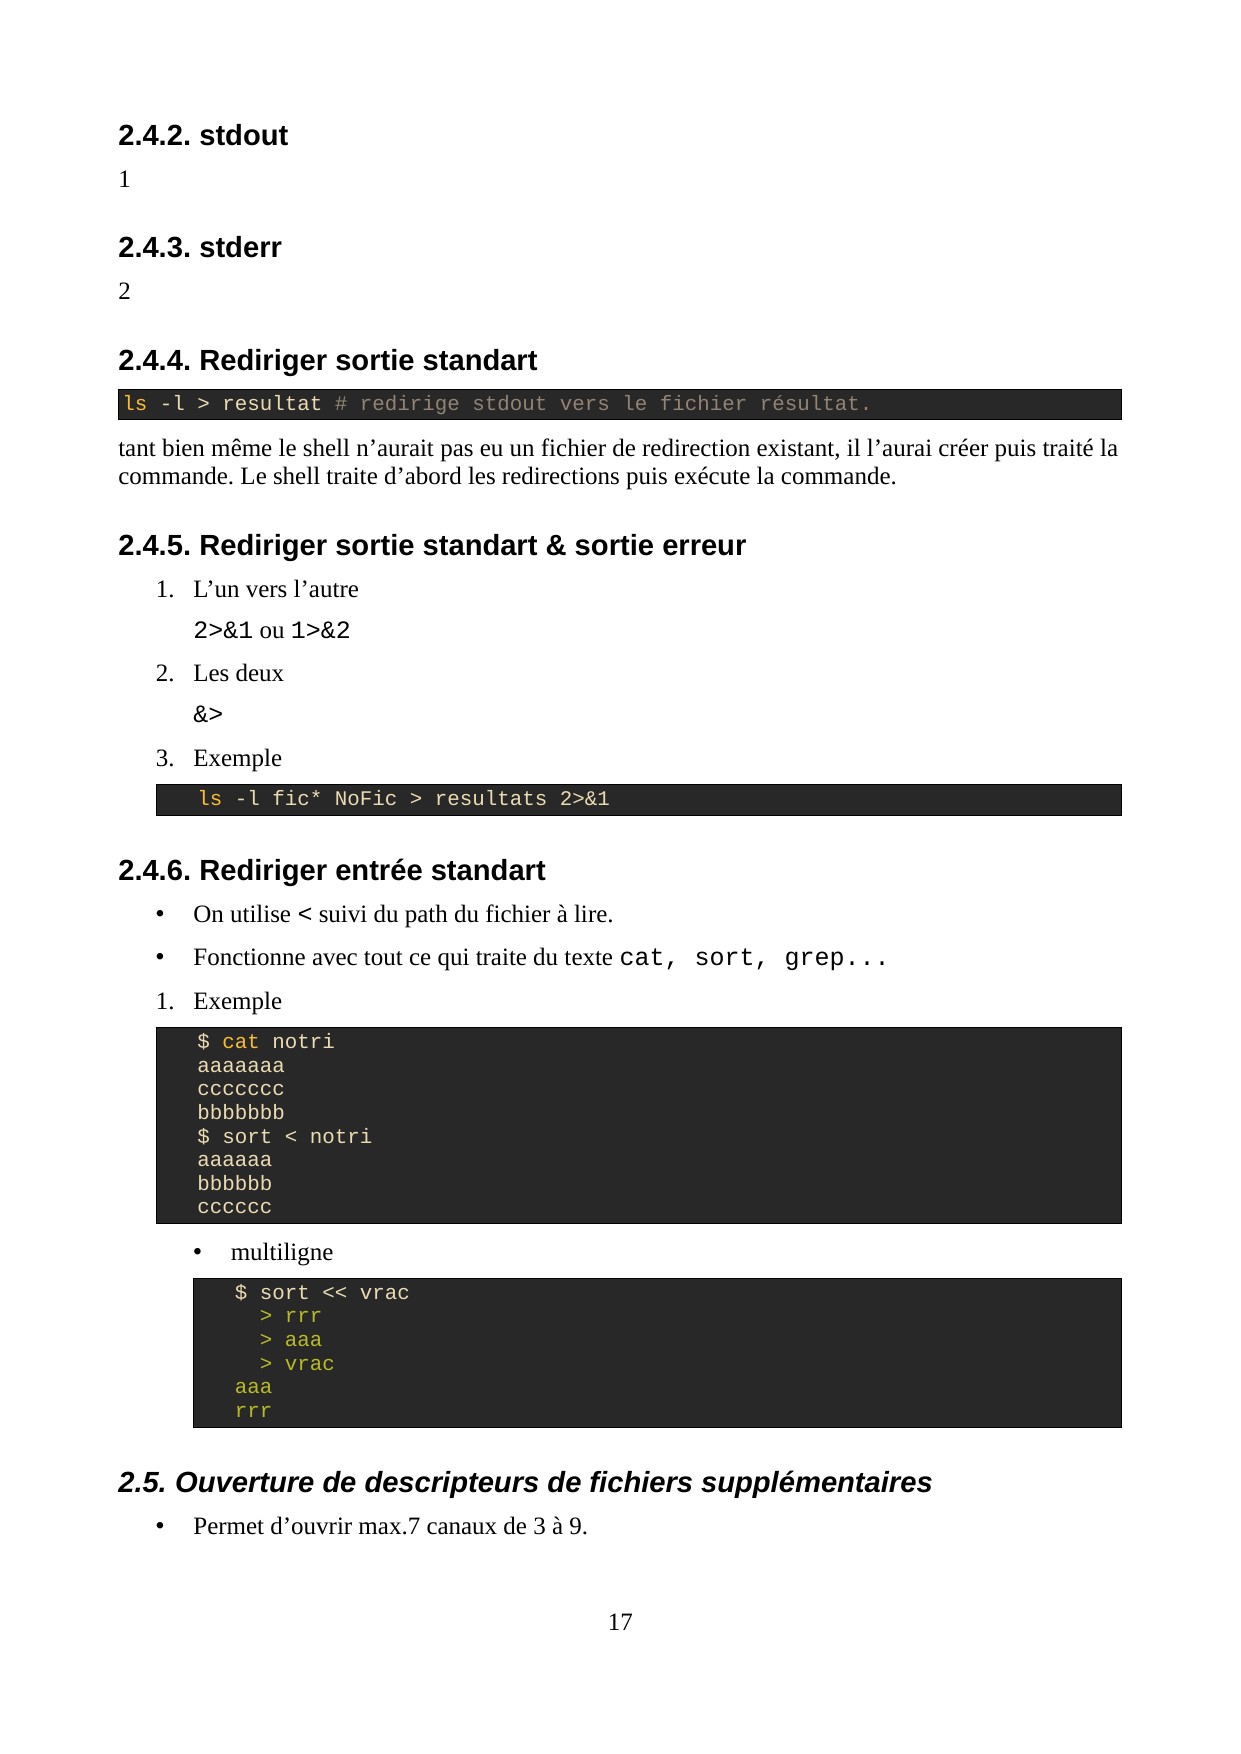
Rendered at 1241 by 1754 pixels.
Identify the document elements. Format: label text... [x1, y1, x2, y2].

list 2>&1 ou 1>&2 [156, 615, 1122, 646]
list rrr [194, 1396, 1121, 1427]
text ls -l > resultat # redirige stdout vers le fichier résultat. [119, 390, 1121, 419]
list > aaa [194, 1325, 1121, 1349]
list $ sort << vrac [194, 1279, 1121, 1301]
list On utilise < suivi du path du fichier à lire. [156, 899, 1122, 930]
subtitle Rediriger sortie standart [118, 343, 1122, 376]
list aaaaaaa [157, 1051, 1121, 1074]
list cccccc [157, 1193, 1121, 1223]
list aaa [194, 1372, 1121, 1396]
subtitle Rediriger sortie standart & sortie erreur [118, 528, 1122, 561]
list Permet d’ouvrir max.7 canaux de 3 à 9. [156, 1511, 1122, 1540]
list Les deux [156, 658, 1122, 687]
list $ sort < notri [157, 1122, 1121, 1145]
list &> [156, 699, 1122, 730]
list ccccccc [157, 1074, 1121, 1098]
list Exemple [156, 743, 1122, 772]
subtitle stderr [118, 230, 1122, 264]
list bbbbbb [157, 1169, 1121, 1193]
list > vrac [194, 1349, 1121, 1372]
subtitle stdout [118, 118, 1122, 152]
text 1 [118, 164, 1122, 193]
list Fonctionne avec tout ce qui traite du texte cat, sort, grep... [156, 942, 1122, 973]
list > rrr [194, 1301, 1121, 1325]
list ls -l fic* NoFic > resultats 2>&1 [157, 785, 1121, 815]
list multiligne [193, 1237, 1122, 1265]
text 2 [118, 276, 1122, 305]
subtitle Ouverture de descripteurs de fichiers supplémentaires [118, 1465, 1122, 1498]
list bbbbbbb [157, 1098, 1121, 1122]
text tant bien même le shell n’aurait pas eu un fichier de redirection existant, il l’aurai créer puis traité la commande. Le shell traite d’abord les redirections puis exécute la commande. [118, 433, 1122, 490]
list L’un vers l’autre [156, 574, 1122, 602]
list aaaaaa [157, 1145, 1121, 1169]
list Exemple [156, 986, 1122, 1014]
subtitle Rediriger entrée standart [118, 853, 1122, 887]
list $ cat notri [157, 1028, 1121, 1051]
